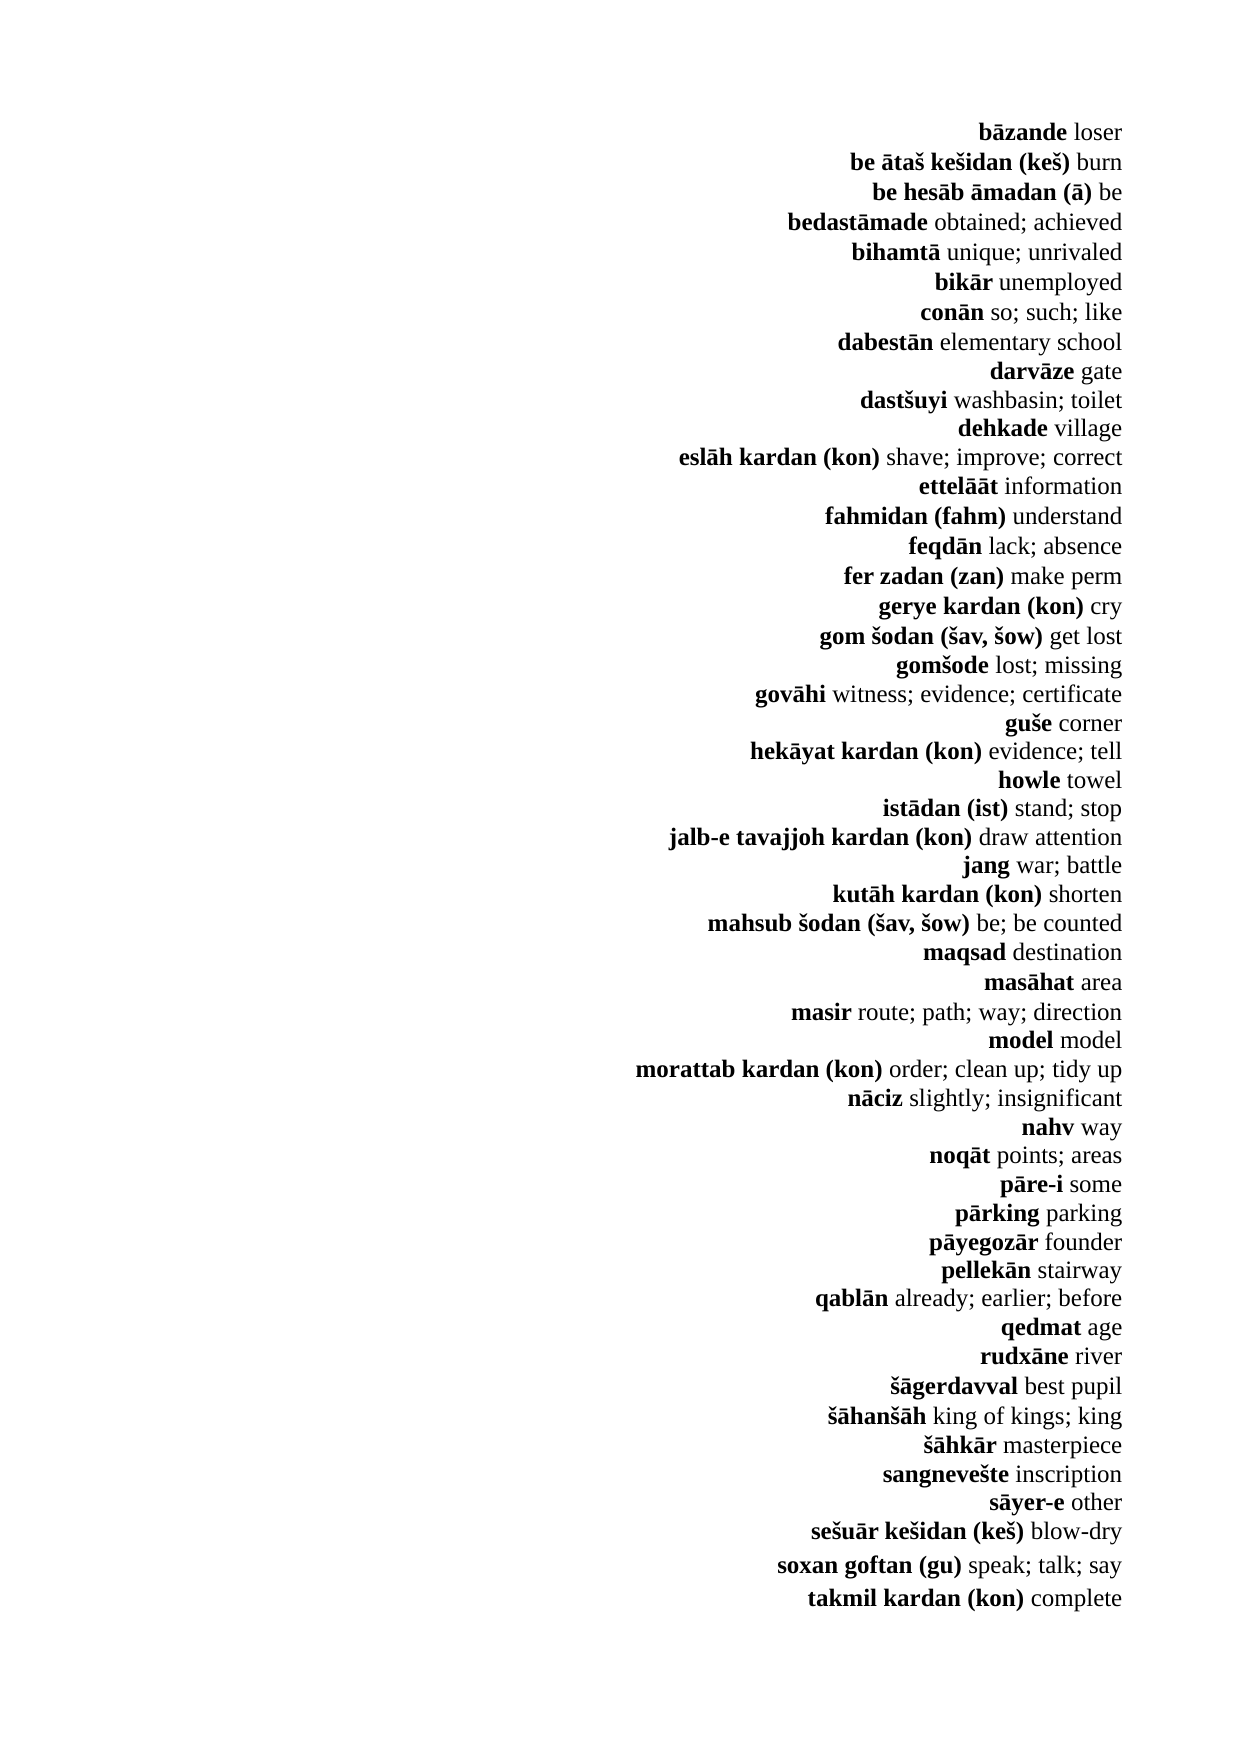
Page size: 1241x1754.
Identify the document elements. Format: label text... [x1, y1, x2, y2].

text bāzande loser [118, 118, 1122, 147]
text morattab kardan (kon) order; clean up; tidy up [118, 1054, 1122, 1083]
text pārking parking [118, 1198, 1122, 1227]
text mahsub šodan (šav, šow) be; be counted [118, 908, 1122, 937]
text darvāze gate [118, 356, 1122, 385]
text howle towel [118, 765, 1122, 794]
text qedmat age [118, 1313, 1122, 1341]
text maqsad destination [118, 937, 1122, 966]
text feqdān lack; absence [118, 531, 1122, 560]
text pāyegozār founder [118, 1227, 1122, 1255]
text bihamtā unique; unrivaled [118, 237, 1122, 266]
text masāhat area [118, 967, 1122, 996]
text gomšode lost; missing [118, 650, 1122, 679]
text ettelāāt information [118, 471, 1122, 500]
text rudxāne river [118, 1341, 1122, 1370]
text sangnevešte inscription [118, 1459, 1122, 1487]
text conān so; such; like [118, 297, 1122, 326]
text qablān already; earlier; before [118, 1284, 1122, 1313]
text pāre-i some [118, 1169, 1122, 1198]
text hekāyat kardan (kon) evidence; tell [118, 736, 1122, 765]
text model model [118, 1026, 1122, 1054]
text fahmidan (fahm) understand [118, 501, 1122, 530]
text nahv way [118, 1112, 1122, 1140]
text fer zadan (zan) make perm [118, 561, 1122, 590]
text šāhanšāh king of kings; king [118, 1401, 1122, 1430]
text sešuār kešidan (keš) blow-dry [118, 1516, 1122, 1545]
text dabestān elementary school [118, 327, 1122, 356]
text dehkade village [118, 413, 1122, 442]
text šāgerdavval best pupil [118, 1371, 1122, 1400]
text gerye kardan (kon) cry [118, 591, 1122, 620]
text govāhi witness; evidence; certificate [118, 679, 1122, 708]
text guše corner [118, 708, 1122, 736]
text masir route; path; way; direction [118, 997, 1122, 1026]
text dastšuyi washbasin; toilet [118, 385, 1122, 413]
text noqāt points; areas [118, 1140, 1122, 1169]
text kutāh kardan (kon) shorten [118, 879, 1122, 908]
text bikār unemployed [118, 267, 1122, 296]
text šāhkār masterpiece [118, 1430, 1122, 1459]
text jalb-e tavajjoh kardan (kon) draw attention [118, 822, 1122, 851]
text pellekān stairway [118, 1255, 1122, 1284]
text eslāh kardan (kon) shave; improve; correct [118, 442, 1122, 471]
text takmil kardan (kon) complete [118, 1583, 1122, 1612]
text istādan (ist) stand; stop [118, 794, 1122, 822]
text be hesāb āmadan (ā) be [118, 177, 1122, 205]
text nāciz slightly; insignificant [118, 1083, 1122, 1112]
text bedastāmade obtained; achieved [118, 207, 1122, 236]
text jang war; battle [118, 851, 1122, 879]
text soxan goftan (gu) speak; talk; say [118, 1550, 1122, 1578]
text sāyer-e other [118, 1487, 1122, 1516]
text be ātaš kešidan (keš) burn [118, 147, 1122, 175]
text gom šodan (šav, šow) get lost [118, 621, 1122, 650]
